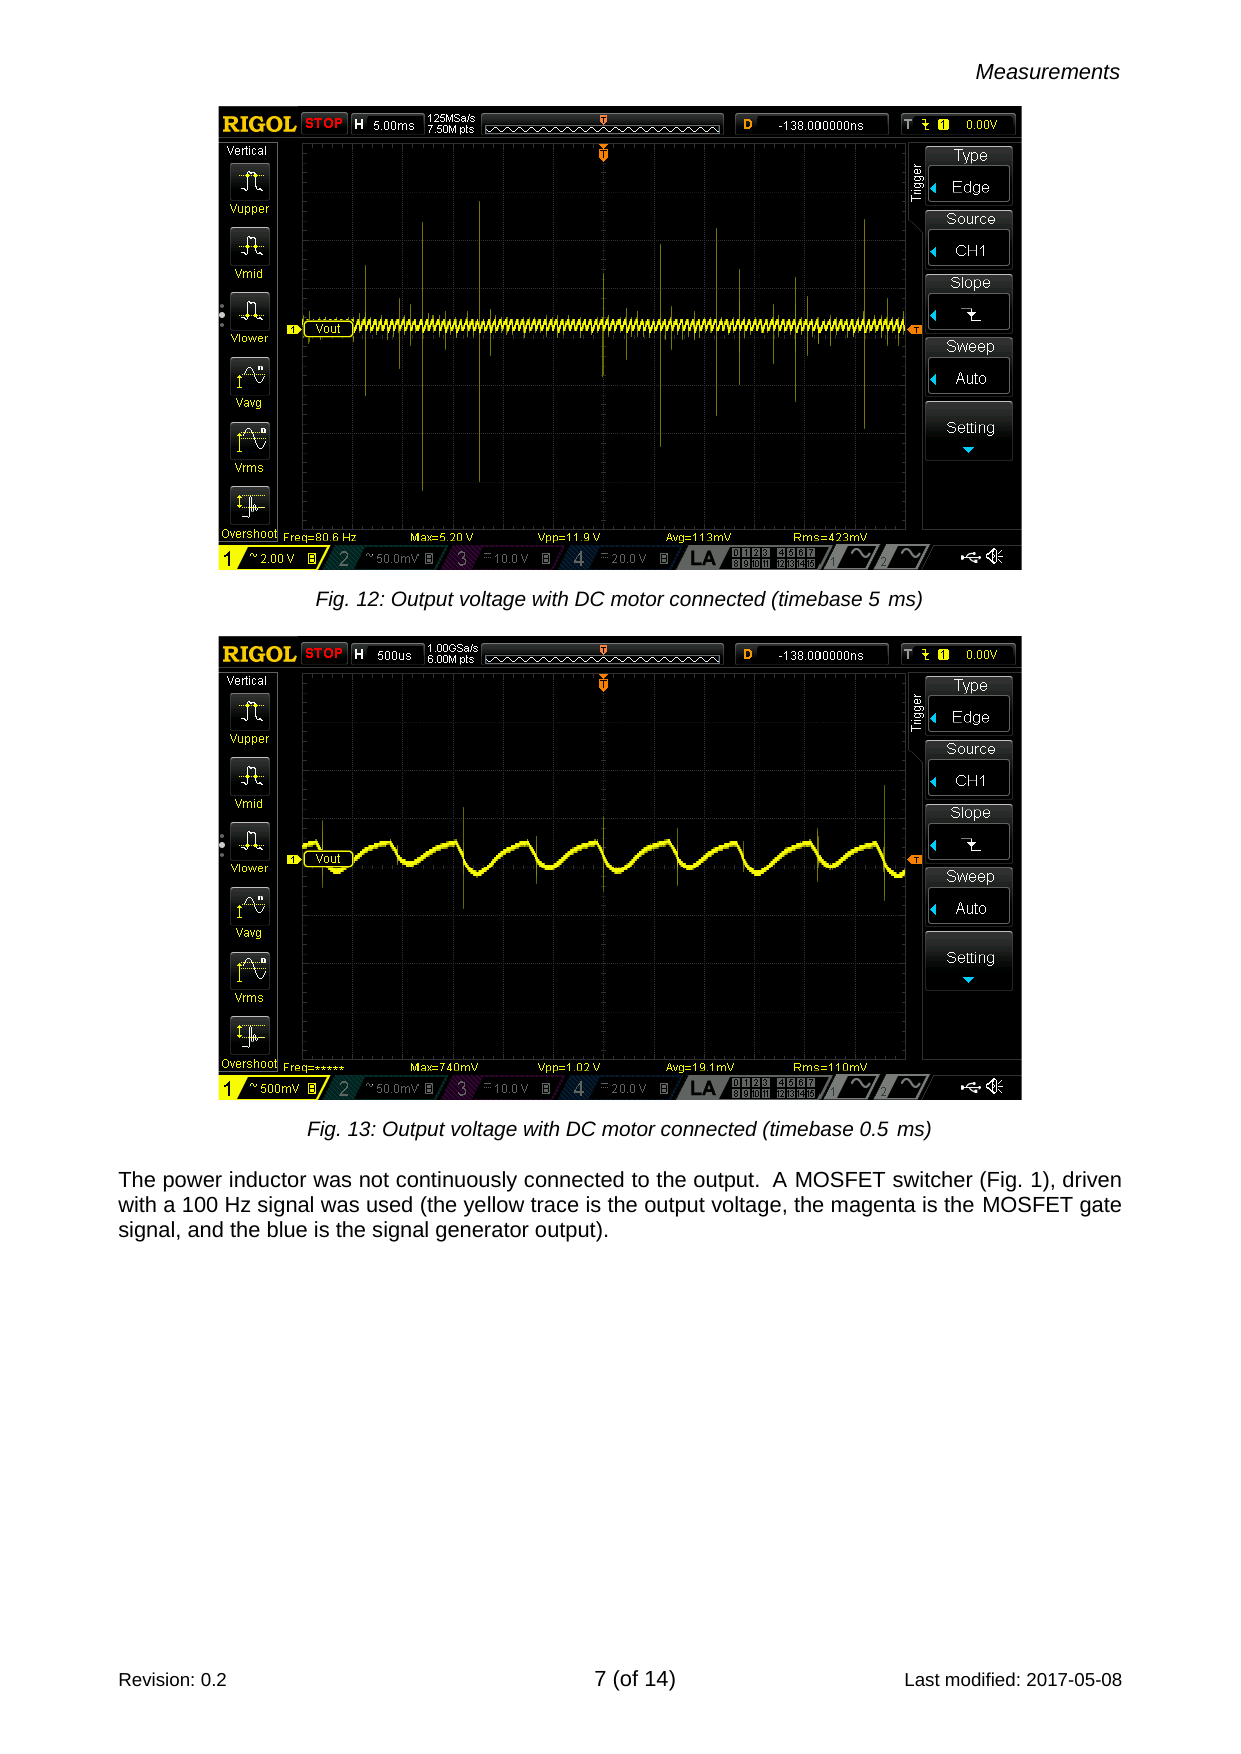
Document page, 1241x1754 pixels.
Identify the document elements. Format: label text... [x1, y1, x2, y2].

text Fig. 12: Output voltage with DC motor connected (timebase 5 ms) [218, 570, 1022, 611]
text The power inductor was not continuously connected to the output. A MOSFET switcher (Fig. 1), driven with a 100 Hz signal was used (the yellow trace is the output voltage, the magenta is the MOSFET gate signal, and the blue is the signal generator output). [118, 1166, 1122, 1242]
picture [218, 106, 1022, 570]
text Fig. 13: Output voltage with DC motor connected (timebase 0.5 ms) [218, 1100, 1022, 1141]
picture [218, 636, 1022, 1100]
